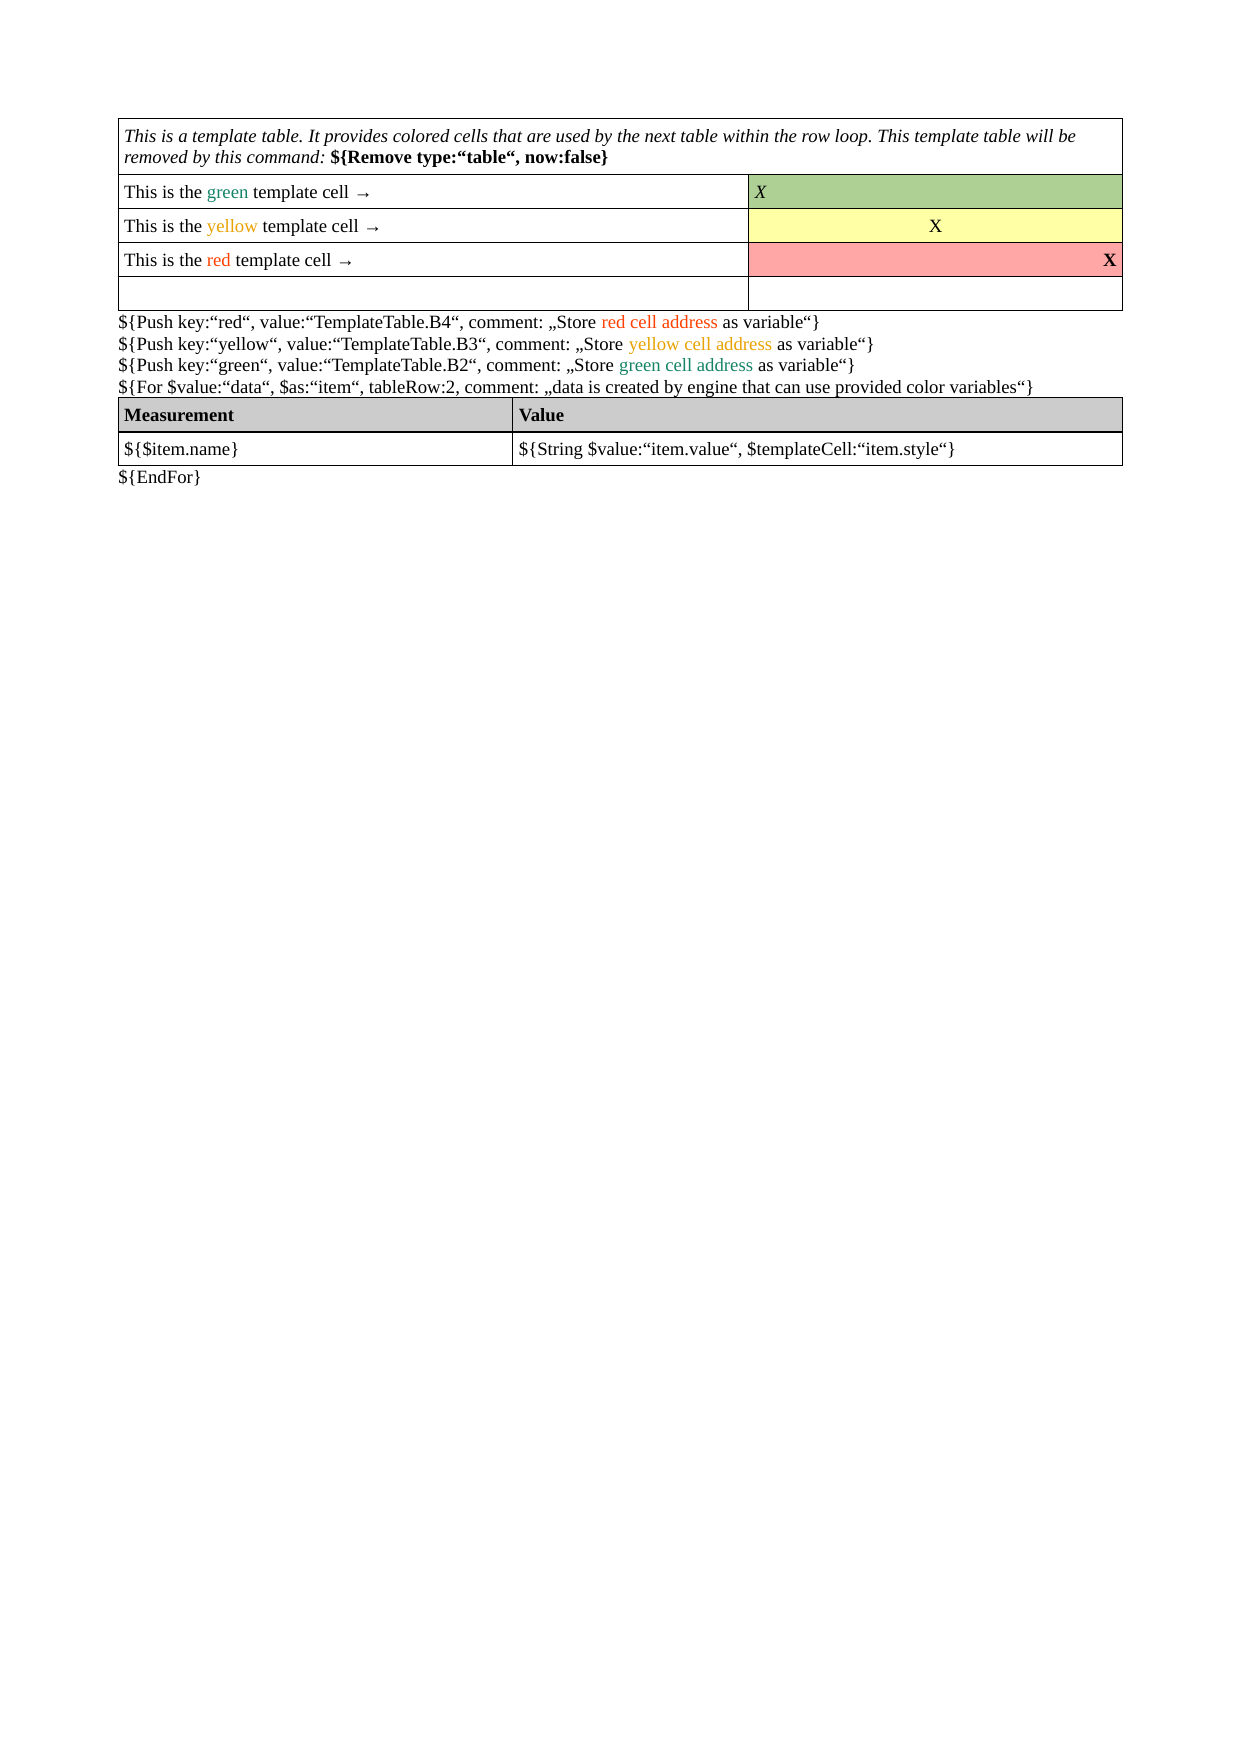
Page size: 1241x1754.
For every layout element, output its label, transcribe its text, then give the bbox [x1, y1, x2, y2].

table_cell X [749, 175, 1122, 208]
text ${Push key:“yellow“, value:“TemplateTable.B3“, comment: „Store yellow cell address as variable“} [118, 333, 1122, 354]
table_cell X [749, 243, 1122, 276]
table_header Measurement [119, 398, 512, 431]
text ${Push key:“red“, value:“TemplateTable.B4“, comment: „Store red cell address as variable“} [118, 311, 1122, 333]
text ${EndFor} [118, 466, 1122, 488]
text ${Push key:“green“, value:“TemplateTable.B2“, comment: „Store green cell address as variable“} [118, 354, 1122, 376]
table_cell This is the green template cell → [119, 175, 748, 208]
table_cell [119, 277, 748, 310]
table_cell This is the yellow template cell → [119, 209, 748, 242]
table_header This is a template table. It provides colored cells that are used by the next table within the row loop. This template table will be removed by this command: ${Remove type:“table“, now:false} [119, 119, 1122, 174]
table_cell ${String $value:“item.value“, $templateCell:“item.style“} [513, 433, 1122, 465]
table_header Value [513, 398, 1122, 431]
text ${For $value:“data“, $as:“item“, tableRow:2, comment: „data is created by engine that can use provided color variables“} [118, 376, 1122, 397]
table_cell This is the red template cell → [119, 243, 748, 276]
table_cell [749, 277, 1122, 310]
table_cell X [749, 209, 1122, 242]
table_cell ${$item.name} [119, 433, 512, 465]
